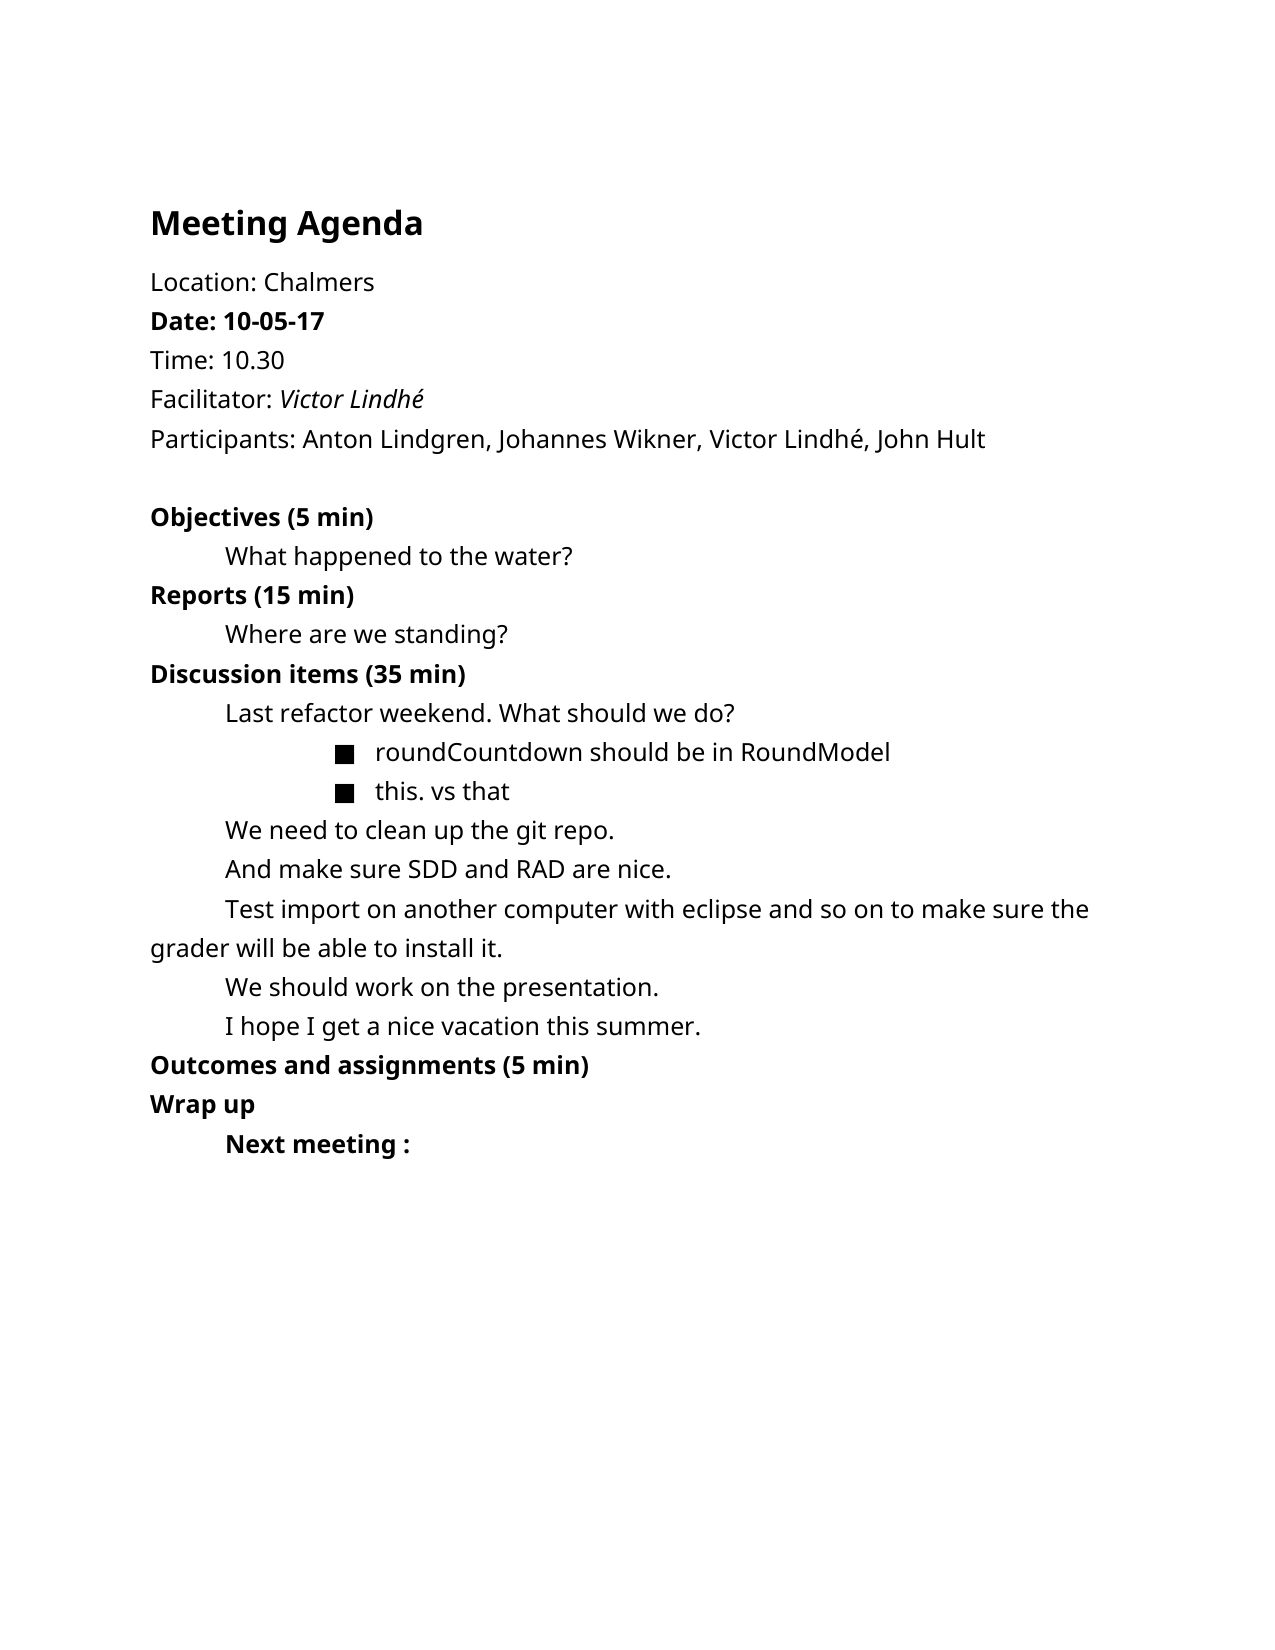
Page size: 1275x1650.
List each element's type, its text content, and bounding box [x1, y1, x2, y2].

text I hope I get a nice vacation this summer. [150, 1009, 1125, 1043]
text Next meeting : [225, 1126, 1125, 1160]
text Where are we standing? [150, 617, 1125, 651]
list roundCountdown should be in RoundModel [150, 735, 1125, 769]
text Outcomes and assignments (5 min) [150, 1048, 1125, 1082]
text Time: 10.30 [150, 343, 1125, 377]
text What happened to the water? [150, 539, 1125, 573]
list this. vs that [150, 774, 1125, 808]
text And make sure SDD and RAD are nice. [150, 852, 1125, 886]
text We should work on the presentation. [150, 970, 1125, 1004]
text Location: Chalmers [150, 265, 1125, 299]
text Reports (15 min) [150, 578, 1125, 612]
text Test import on another computer with eclipse and so on to make sure the grader will be able to install it. [150, 891, 1125, 964]
text We need to clean up the git repo. [150, 813, 1125, 847]
text Wrap up [150, 1087, 1125, 1121]
text Facilitator: Victor Lindhé [150, 382, 1125, 416]
text Participants: Anton Lindgren, Johannes Wikner, Victor Lindhé, John Hult [150, 421, 1125, 455]
text Discussion items (35 min) [150, 656, 1125, 690]
text Date: 10-05-17 [150, 304, 1125, 338]
subtitle Meeting Agenda [150, 200, 1125, 245]
text Last refactor weekend. What should we do? [150, 696, 1125, 729]
text Objectives (5 min) [150, 500, 1125, 534]
